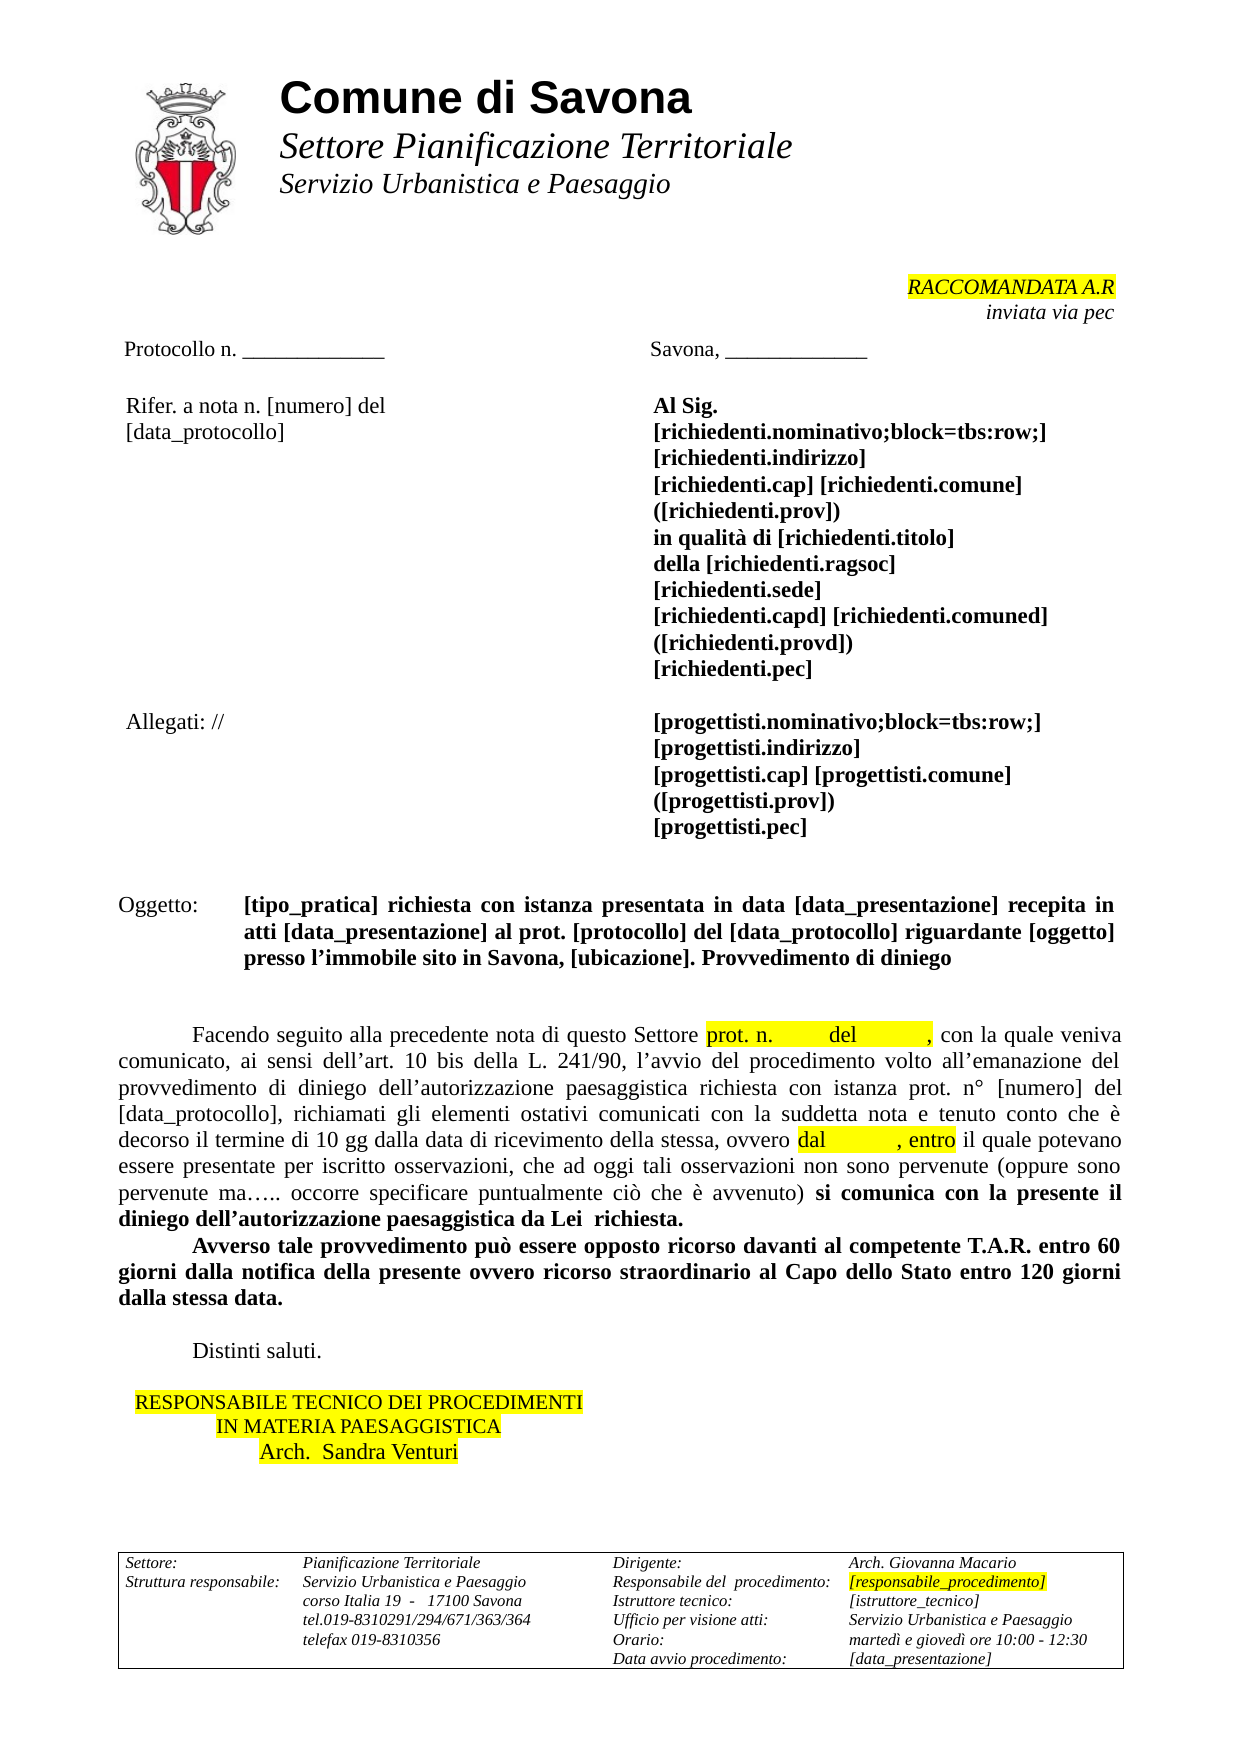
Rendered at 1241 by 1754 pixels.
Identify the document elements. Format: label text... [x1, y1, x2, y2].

text Distinti saluti. [118, 1337, 1122, 1363]
table_cell Savona, _____________ [644, 330, 1122, 367]
text Avverso tale provvedimento può essere opposto ricorso davanti al competente T.A.R. entro 60 giorni dalla notifica della presente ovvero ricorso straordinario al Capo dello Stato entro 120 giorni dalla stessa data. [118, 1232, 1122, 1311]
table_header Oggetto: [111, 891, 236, 970]
table_header [tipo_pratica] richiesta con istanza presentata in data [data_presentazione] recepita in atti [data_presentazione] al prot. [protocollo] del [data_protocollo] riguardante [oggetto] presso l’immobile sito in Savona, [ubicazione]. Provvedimento di diniego [236, 891, 1123, 970]
text Facendo seguito alla precedente nota di questo Settore prot. n. del , con la quale veniva comunicato, ai sensi dell’art. 10 bis della L. 241/90, l’avvio del procedimento volto all’emanazione del provvedimento di diniego dell’autorizzazione paesaggistica richiesta con istanza prot. n° [numero] del [data_protocollo], richiamati gli elementi ostativi comunicati con la suddetta nota e tenuto conto che è decorso il termine di 10 gg dalla data di ricevimento della stessa, ovvero dal , entro il quale potevano essere presentate per iscritto osservazioni, che ad oggi tali osservazioni non sono pervenute (oppure sono pervenute ma….. occorre specificare puntualmente ciò che è avvenuto) si comunica con la presente il diniego dell’autorizzazione paesaggistica da Lei richiesta. [118, 1021, 1122, 1232]
table_header RESPONSABILE TECNICO DEI PROCEDIMENTI IN MATERIA PAESAGGISTICA Arch. Sandra Venturi [118, 1390, 599, 1491]
table_header [118, 268, 644, 330]
table_header Al Sig. [richiedenti.nominativo;block=tbs:row;] [richiedenti.indirizzo] [richiedenti.cap] [richiedenti.comune] ([richiedenti.prov]) in qualità di [richiedenti.titolo] della [richiedenti.ragsoc] [richiedenti.sede] [richiedenti.capd] [richiedenti.comuned] ([richiedenti.provd]) [richiedenti.pec] [646, 392, 1119, 708]
table_header Rifer. a nota n. [numero] del [data_protocollo] [118, 392, 451, 708]
table_cell Protocollo n. _____________ [118, 330, 644, 367]
table_cell [451, 708, 646, 866]
table_header RACCOMANDATA A.R inviata via pec [644, 268, 1122, 330]
table_cell Allegati: // [118, 708, 451, 866]
table_header [451, 392, 646, 708]
table_cell [progettisti.nominativo;block=tbs:row;] [progettisti.indirizzo] [progettisti.cap] [progettisti.comune] ([progettisti.prov]) [progettisti.pec] [646, 708, 1119, 866]
picture [135, 83, 236, 235]
table_header [599, 1390, 1122, 1491]
